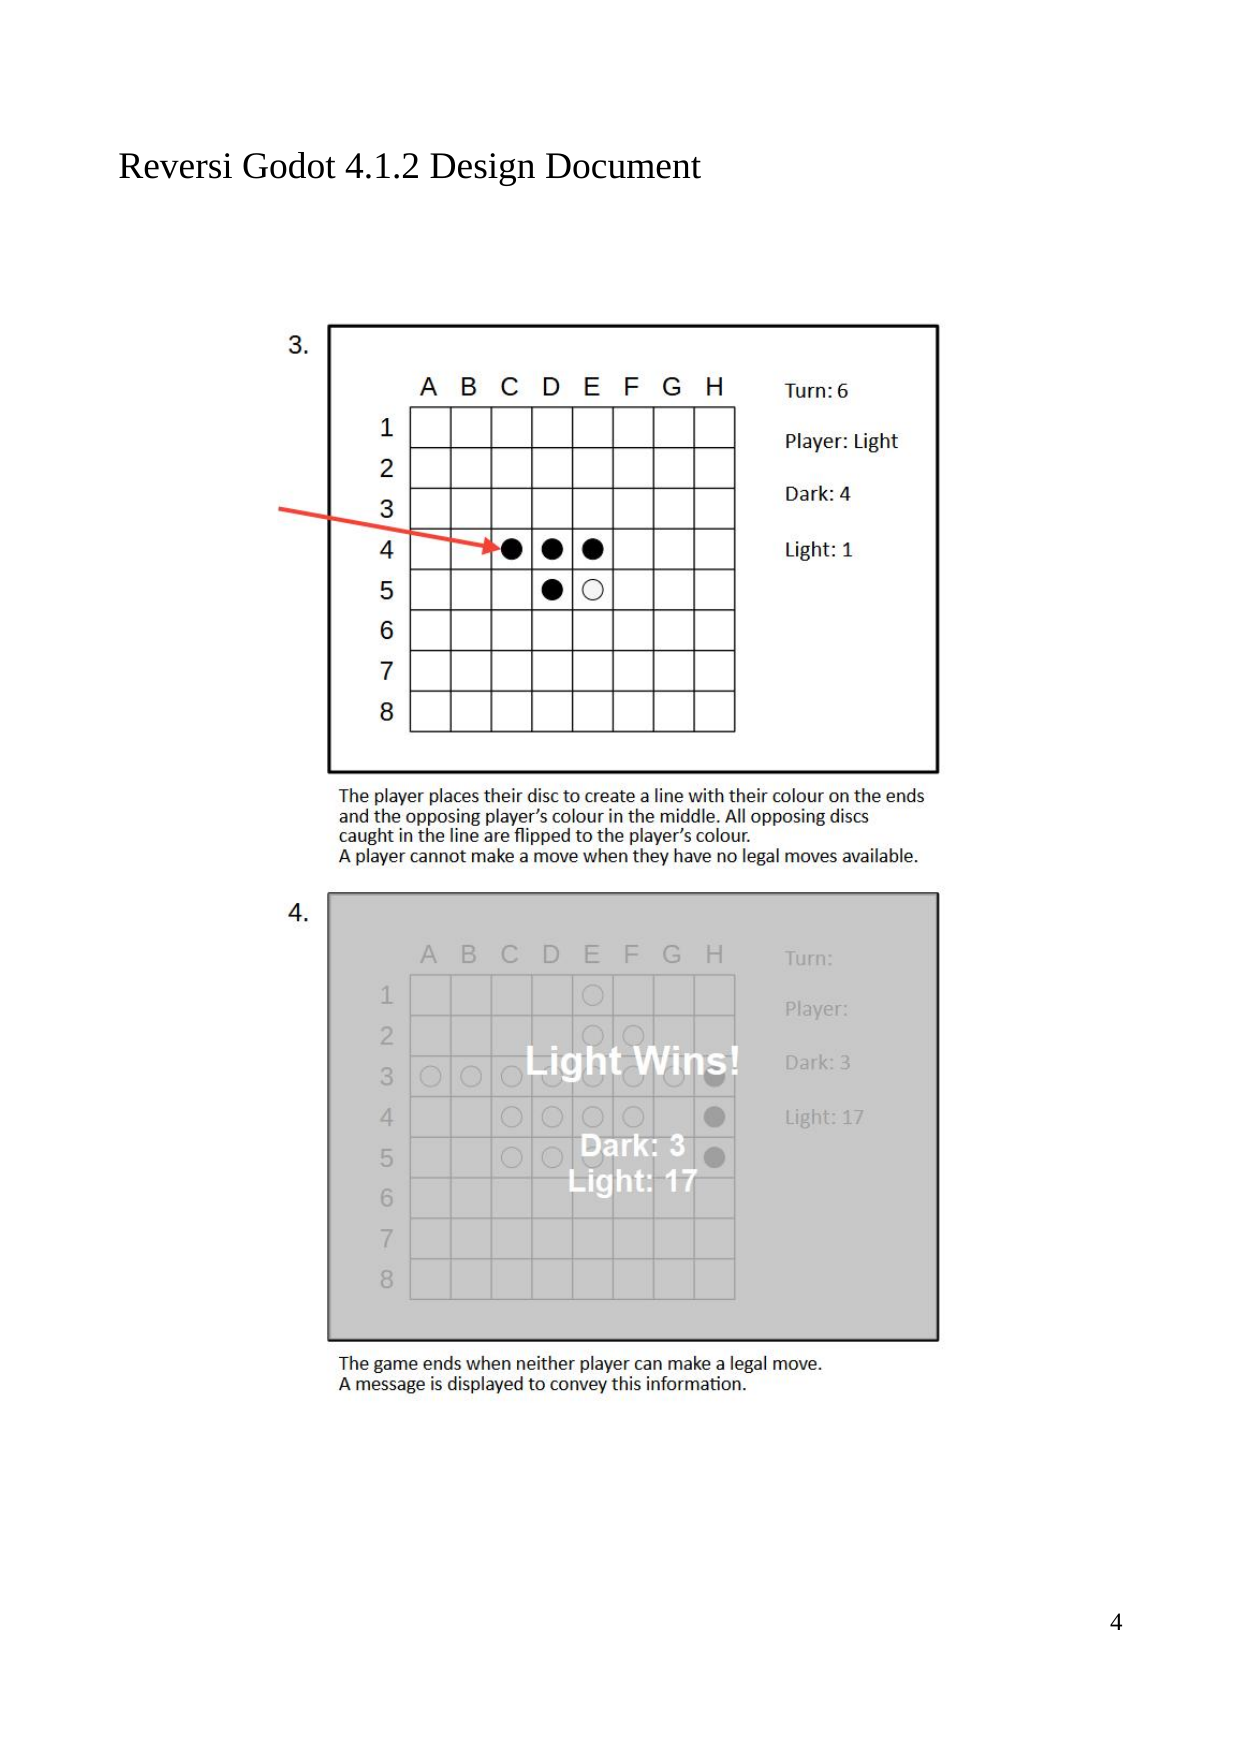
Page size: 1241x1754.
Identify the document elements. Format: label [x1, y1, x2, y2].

picture [277, 285, 963, 1475]
